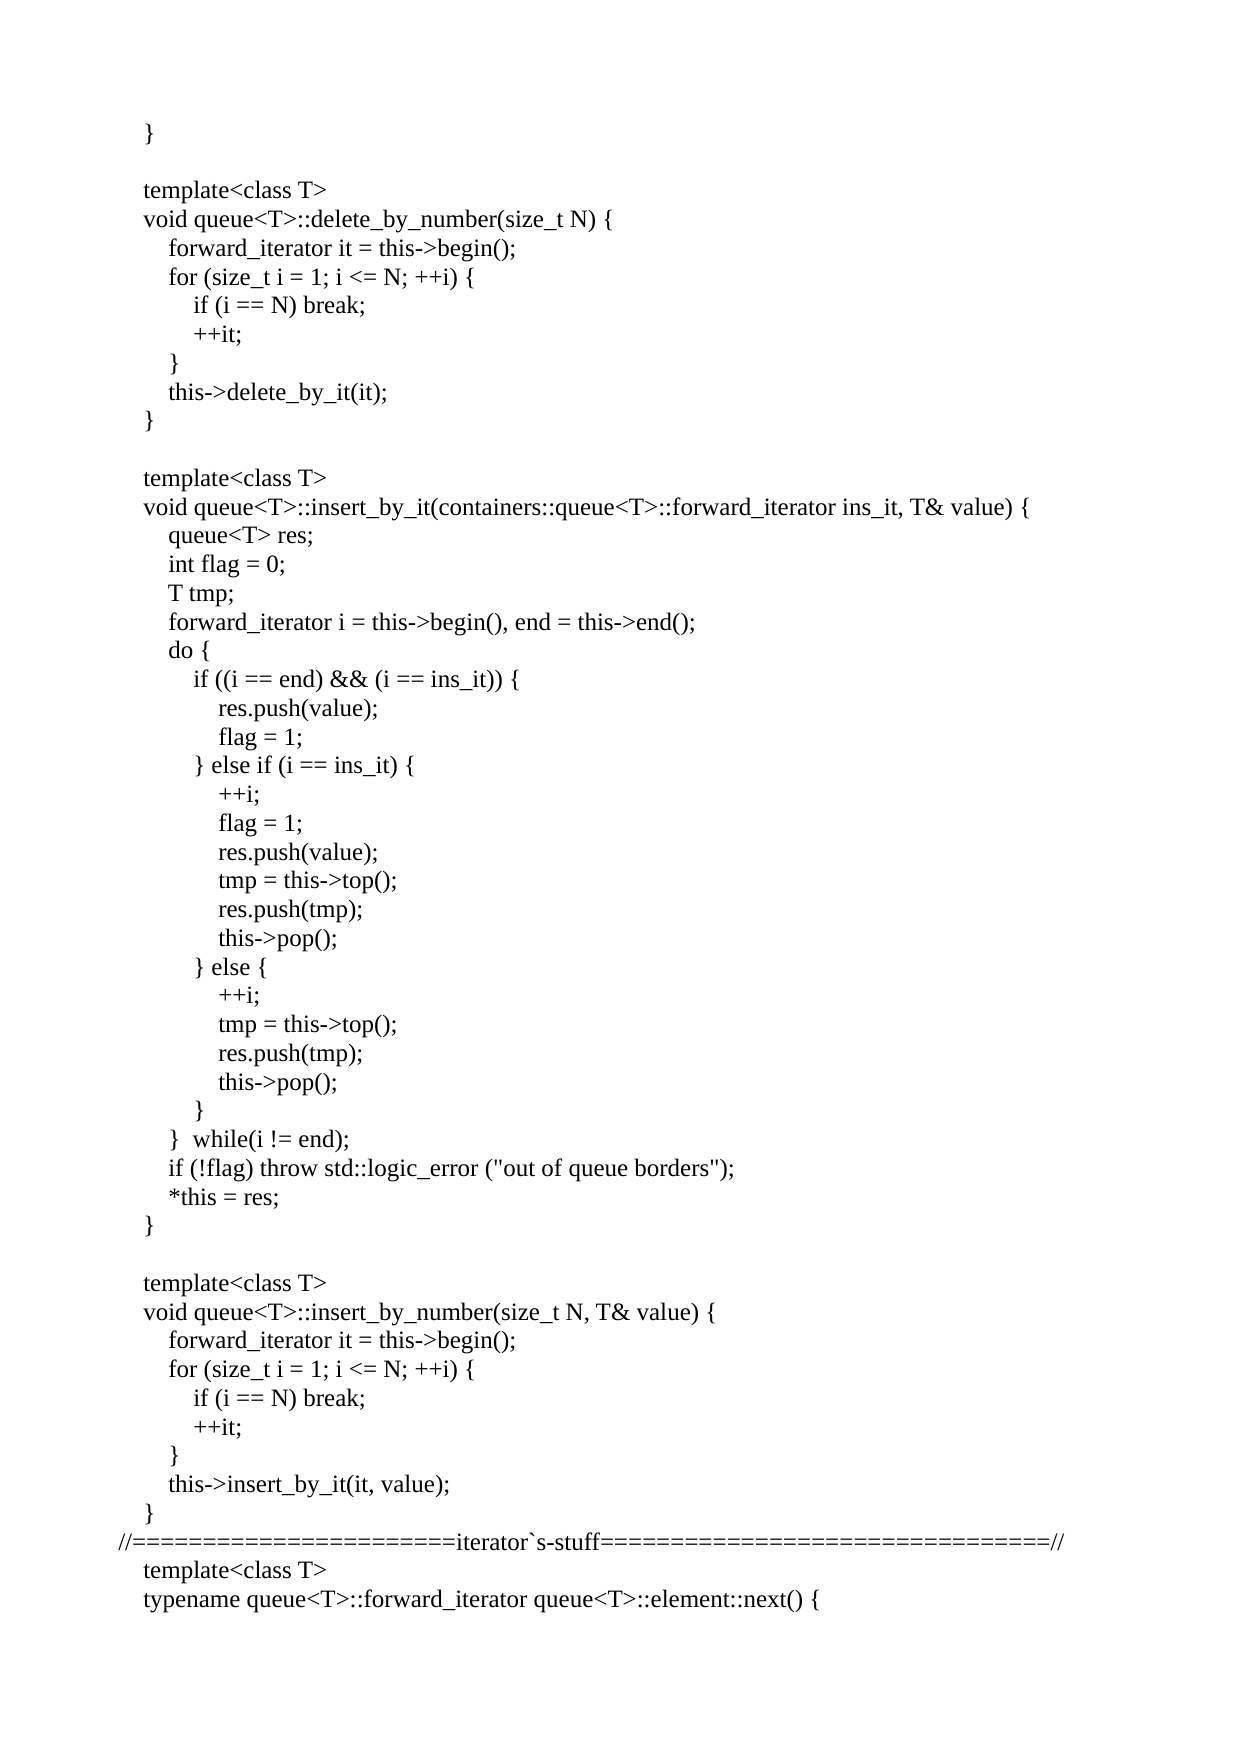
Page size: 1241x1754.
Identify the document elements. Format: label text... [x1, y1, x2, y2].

text } [118, 348, 1122, 377]
text if (i == N) break; [118, 1383, 1122, 1412]
text for (size_t i = 1; i <= N; ++i) { [118, 262, 1122, 291]
text res.push(tmp); [118, 894, 1122, 923]
text } else { [118, 952, 1122, 981]
text int flag = 0; [118, 549, 1122, 578]
text this->delete_by_it(it); [118, 377, 1122, 406]
text if ((i == end) && (i == ins_it)) { [118, 664, 1122, 693]
text ++i; [118, 981, 1122, 1009]
text forward_iterator it = this->begin(); [118, 233, 1122, 262]
text ++i; [118, 779, 1122, 808]
text tmp = this->top(); [118, 1009, 1122, 1038]
text tmp = this->top(); [118, 866, 1122, 894]
text void queue<T>::delete_by_number(size_t N) { [118, 204, 1122, 233]
text void queue<T>::insert_by_it(containers::queue<T>::forward_iterator ins_it, T& value) { [118, 492, 1122, 521]
text if (!flag) throw std::logic_error ("out of queue borders"); [118, 1153, 1122, 1182]
text res.push(value); [118, 837, 1122, 866]
text } [118, 1498, 1122, 1527]
text } [118, 1096, 1122, 1124]
text do { [118, 636, 1122, 664]
text } while(i != end); [118, 1124, 1122, 1153]
text for (size_t i = 1; i <= N; ++i) { [118, 1354, 1122, 1383]
text res.push(value); [118, 693, 1122, 722]
text res.push(tmp); [118, 1038, 1122, 1067]
text void queue<T>::insert_by_number(size_t N, T& value) { [118, 1297, 1122, 1326]
text } else if (i == ins_it) { [118, 751, 1122, 779]
text T tmp; [118, 578, 1122, 607]
text } [118, 406, 1122, 434]
text ++it; [118, 1412, 1122, 1441]
text this->pop(); [118, 1067, 1122, 1096]
text flag = 1; [118, 808, 1122, 837]
text if (i == N) break; [118, 291, 1122, 319]
text } [118, 1441, 1122, 1469]
text template<class T> [118, 176, 1122, 204]
text typename queue<T>::forward_iterator queue<T>::element::next() { [118, 1584, 1122, 1613]
text *this = res; [118, 1182, 1122, 1211]
text template<class T> [118, 463, 1122, 492]
text queue<T> res; [118, 521, 1122, 549]
text forward_iterator it = this->begin(); [118, 1326, 1122, 1354]
text template<class T> [118, 1268, 1122, 1297]
text template<class T> [118, 1556, 1122, 1584]
text } [118, 1211, 1122, 1239]
text this->pop(); [118, 923, 1122, 952]
text ++it; [118, 319, 1122, 348]
text this->insert_by_it(it, value); [118, 1469, 1122, 1498]
text } [118, 118, 1122, 147]
text //=======================iterator`s-stuff================================// [118, 1527, 1122, 1556]
text flag = 1; [118, 722, 1122, 751]
text forward_iterator i = this->begin(), end = this->end(); [118, 607, 1122, 636]
